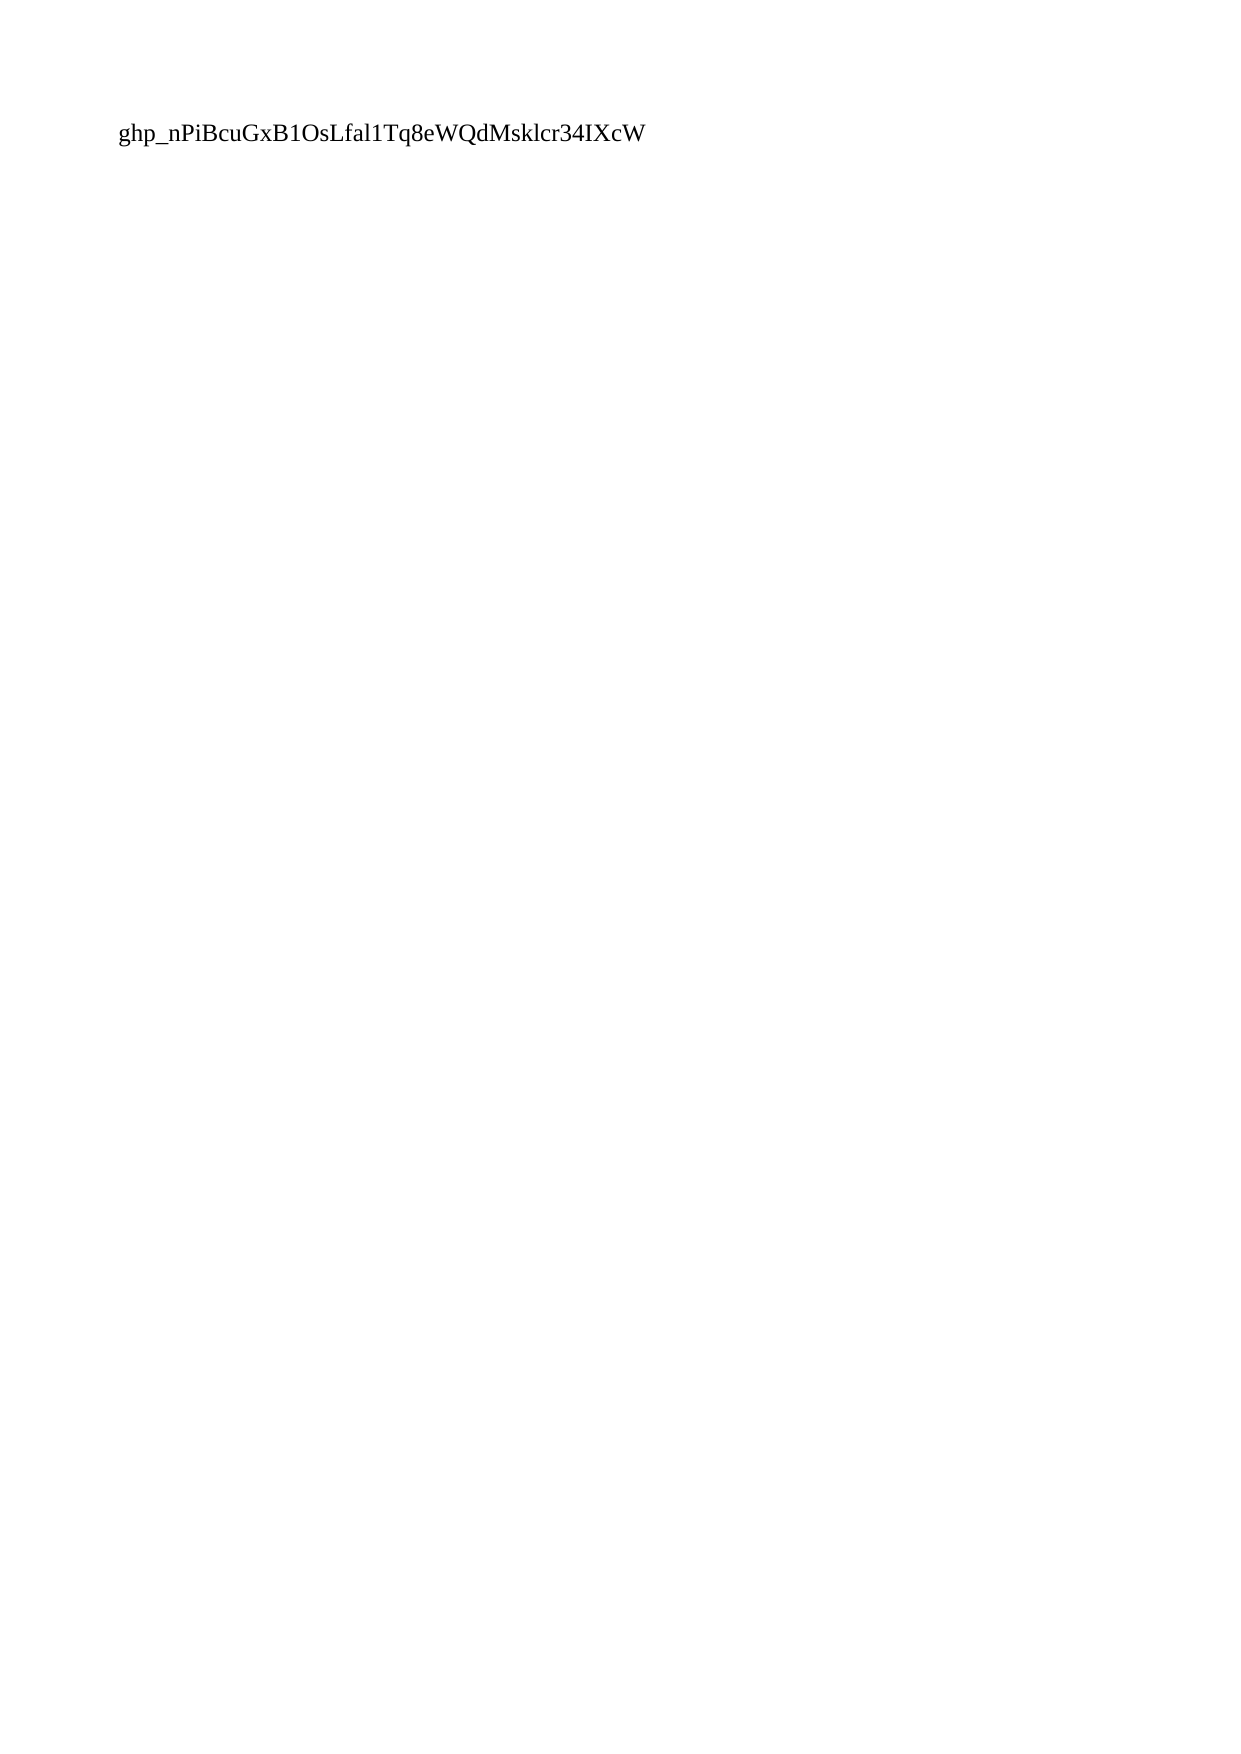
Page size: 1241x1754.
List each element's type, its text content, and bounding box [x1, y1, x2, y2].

text 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 [118, 118, 1122, 147]
